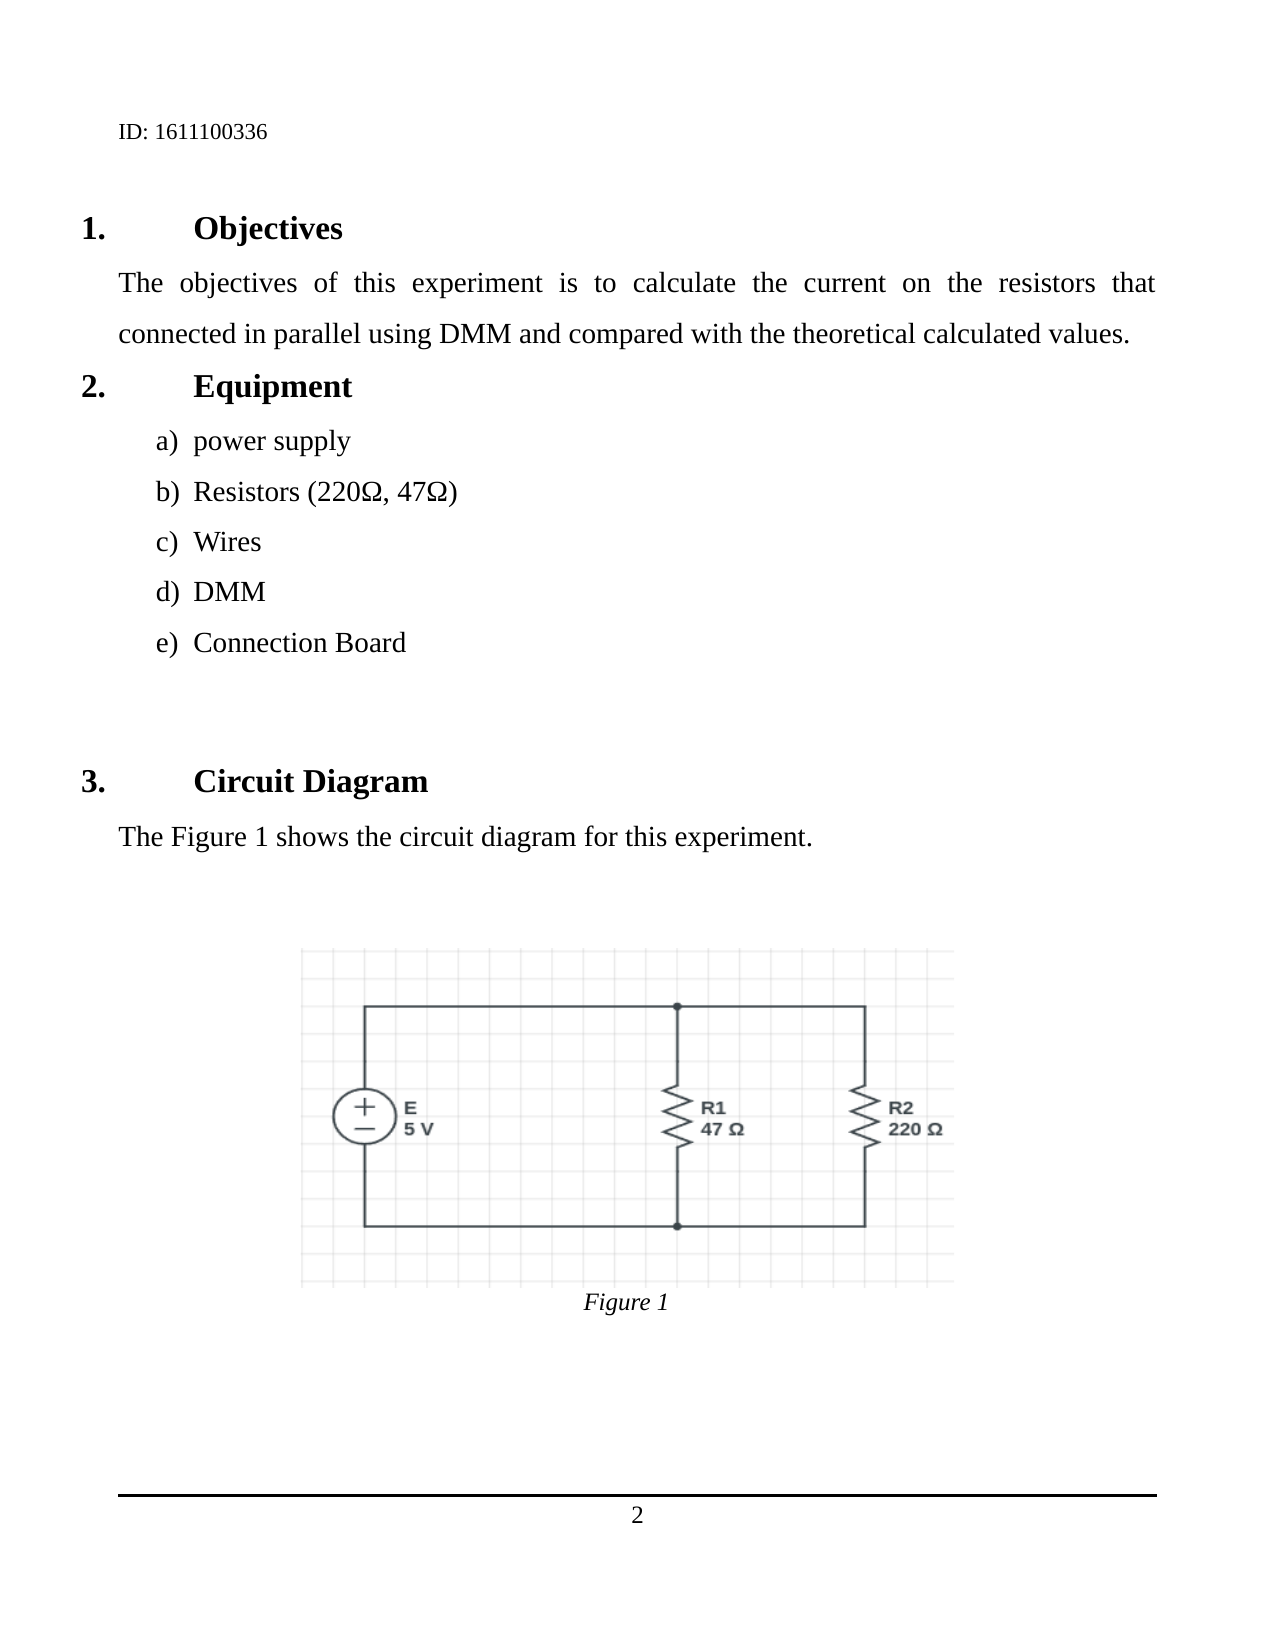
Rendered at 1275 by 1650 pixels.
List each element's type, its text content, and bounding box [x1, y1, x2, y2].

list Equipment [81, 366, 1157, 404]
text Figure 1 [301, 1288, 954, 1316]
list power supply [156, 423, 1157, 457]
list Connection Board [156, 625, 1157, 658]
list DMM [156, 574, 1157, 608]
list Resistors (220Ω, 47Ω) [156, 474, 1157, 507]
text ID: 1611100336 [118, 118, 1157, 144]
list Objectives [81, 208, 1157, 246]
list The Figure 1 shows the circuit diagram for this experiment. [81, 819, 1157, 852]
list Circuit Diagram [81, 761, 1157, 800]
picture [300, 948, 955, 1288]
list Wires [156, 524, 1157, 558]
list The objectives of this experiment is to calculate the current on the resistors that connected in parallel using DMM and compared with the theoretical calculated values. [81, 265, 1157, 349]
